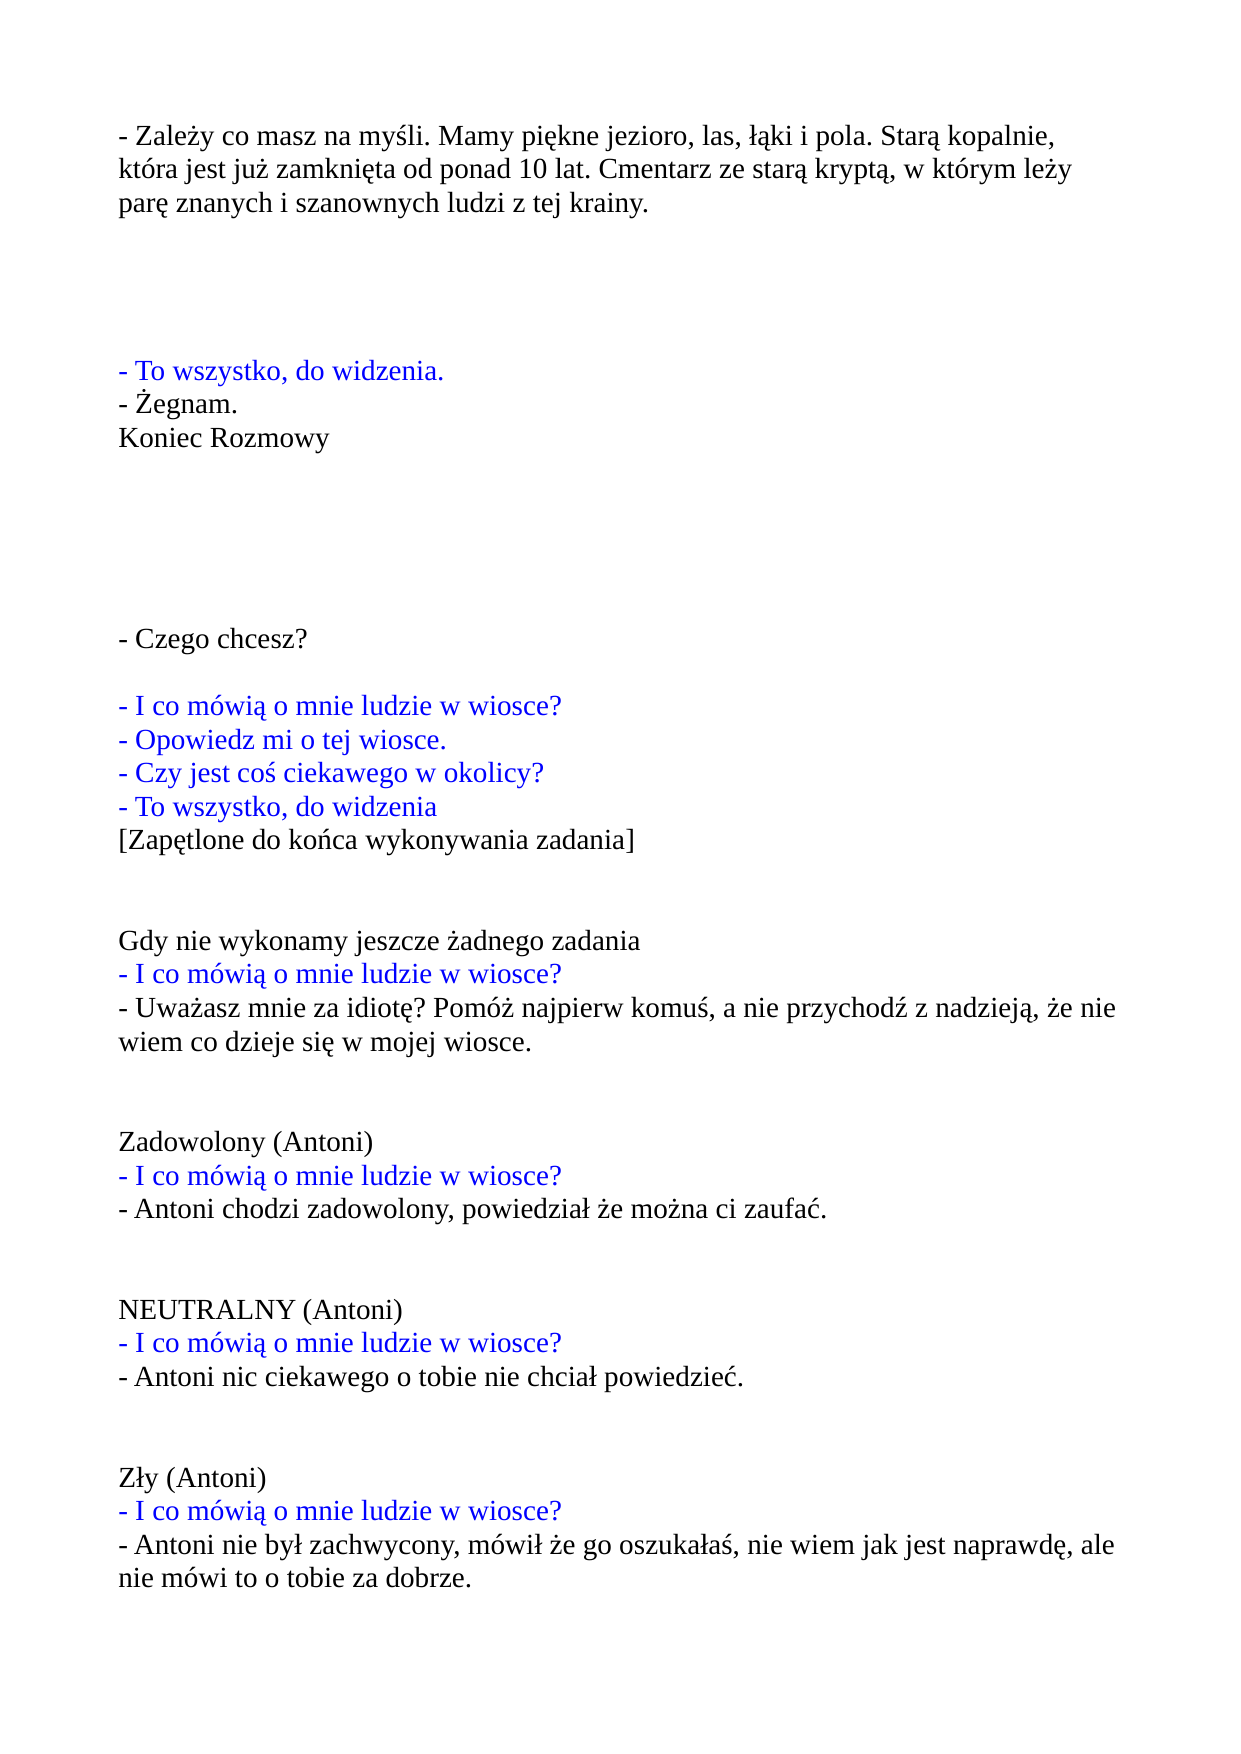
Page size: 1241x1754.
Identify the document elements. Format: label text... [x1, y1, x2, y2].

text - Opowiedz mi o tej wiosce. [118, 722, 1122, 755]
text - I co mówią o mnie ludzie w wiosce? [118, 1326, 1122, 1359]
text Gdy nie wykonamy jeszcze żadnego zadania [118, 923, 1122, 957]
text - I co mówią o mnie ludzie w wiosce? [118, 1158, 1122, 1191]
text - I co mówią o mnie ludzie w wiosce? [118, 957, 1122, 990]
text - Żegnam. [118, 386, 1122, 420]
text NEUTRALNY (Antoni) [118, 1292, 1122, 1326]
text - Antoni nie był zachwycony, mówił że go oszukałaś, nie wiem jak jest naprawdę, ale nie mówi to o tobie za dobrze. [118, 1527, 1122, 1594]
text Zadowolony (Antoni) [118, 1124, 1122, 1158]
text - Czy jest coś ciekawego w okolicy? [118, 755, 1122, 789]
text - Uważasz mnie za idiotę? Pomóż najpierw komuś, a nie przychodź z nadzieją, że nie wiem co dzieje się w mojej wiosce. [118, 990, 1122, 1057]
text - Antoni nic ciekawego o tobie nie chciał powiedzieć. [118, 1359, 1122, 1393]
text - Czego chcesz? [118, 621, 1122, 655]
text - I co mówią o mnie ludzie w wiosce? [118, 688, 1122, 722]
text - I co mówią o mnie ludzie w wiosce? [118, 1493, 1122, 1527]
text - Zależy co masz na myśli. Mamy piękne jezioro, las, łąki i pola. Starą kopalnie, która jest już zamknięta od ponad 10 lat. Cmentarz ze starą kryptą, w którym leży parę znanych i szanownych ludzi z tej krainy. [118, 118, 1122, 219]
text - Antoni chodzi zadowolony, powiedział że można ci zaufać. [118, 1191, 1122, 1225]
text - To wszystko, do widzenia. [118, 353, 1122, 386]
text - To wszystko, do widzenia [118, 789, 1122, 822]
text Koniec Rozmowy [118, 420, 1122, 453]
text [Zapętlone do końca wykonywania zadania] [118, 822, 1122, 856]
text Zły (Antoni) [118, 1460, 1122, 1493]
